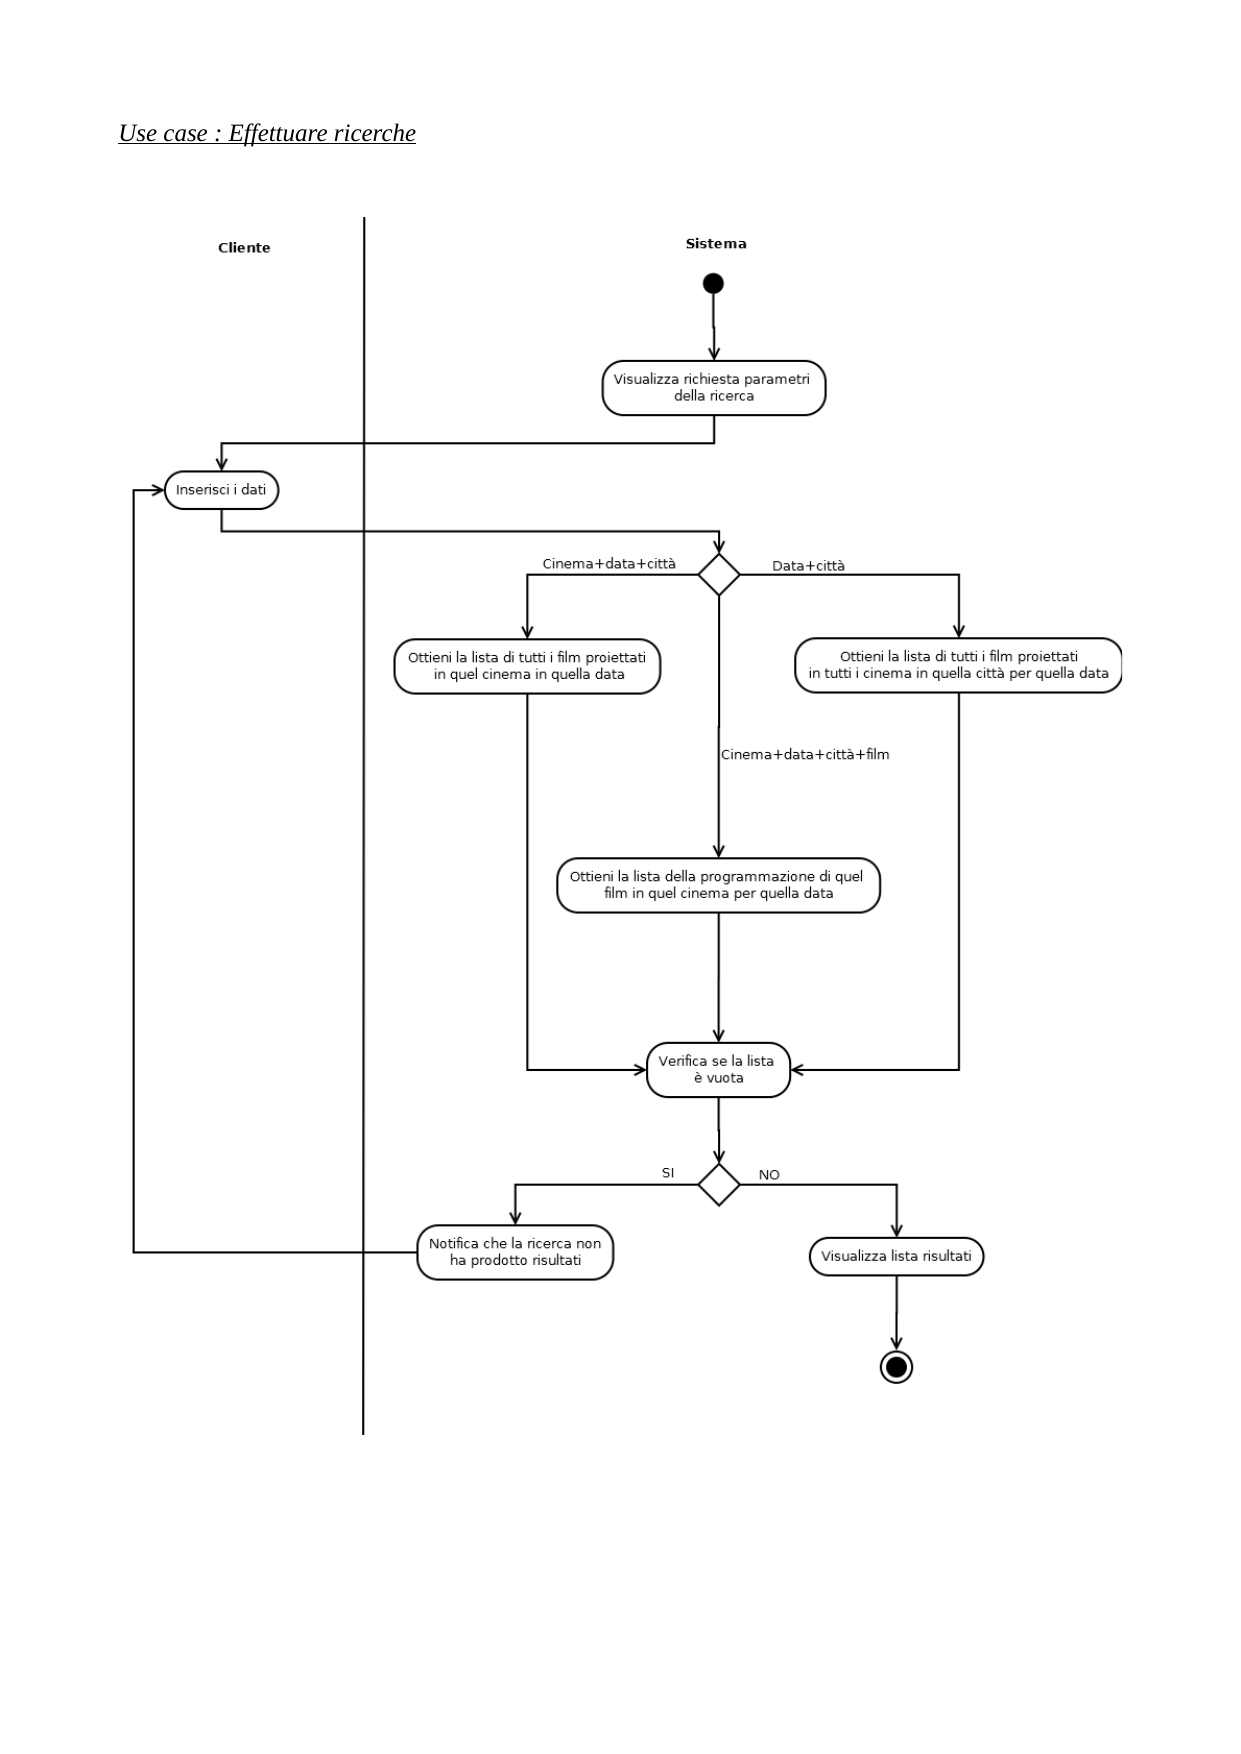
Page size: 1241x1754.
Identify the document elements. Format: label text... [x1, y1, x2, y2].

text Use case : Effettuare ricerche [118, 118, 1122, 147]
picture [118, 216, 1123, 1436]
